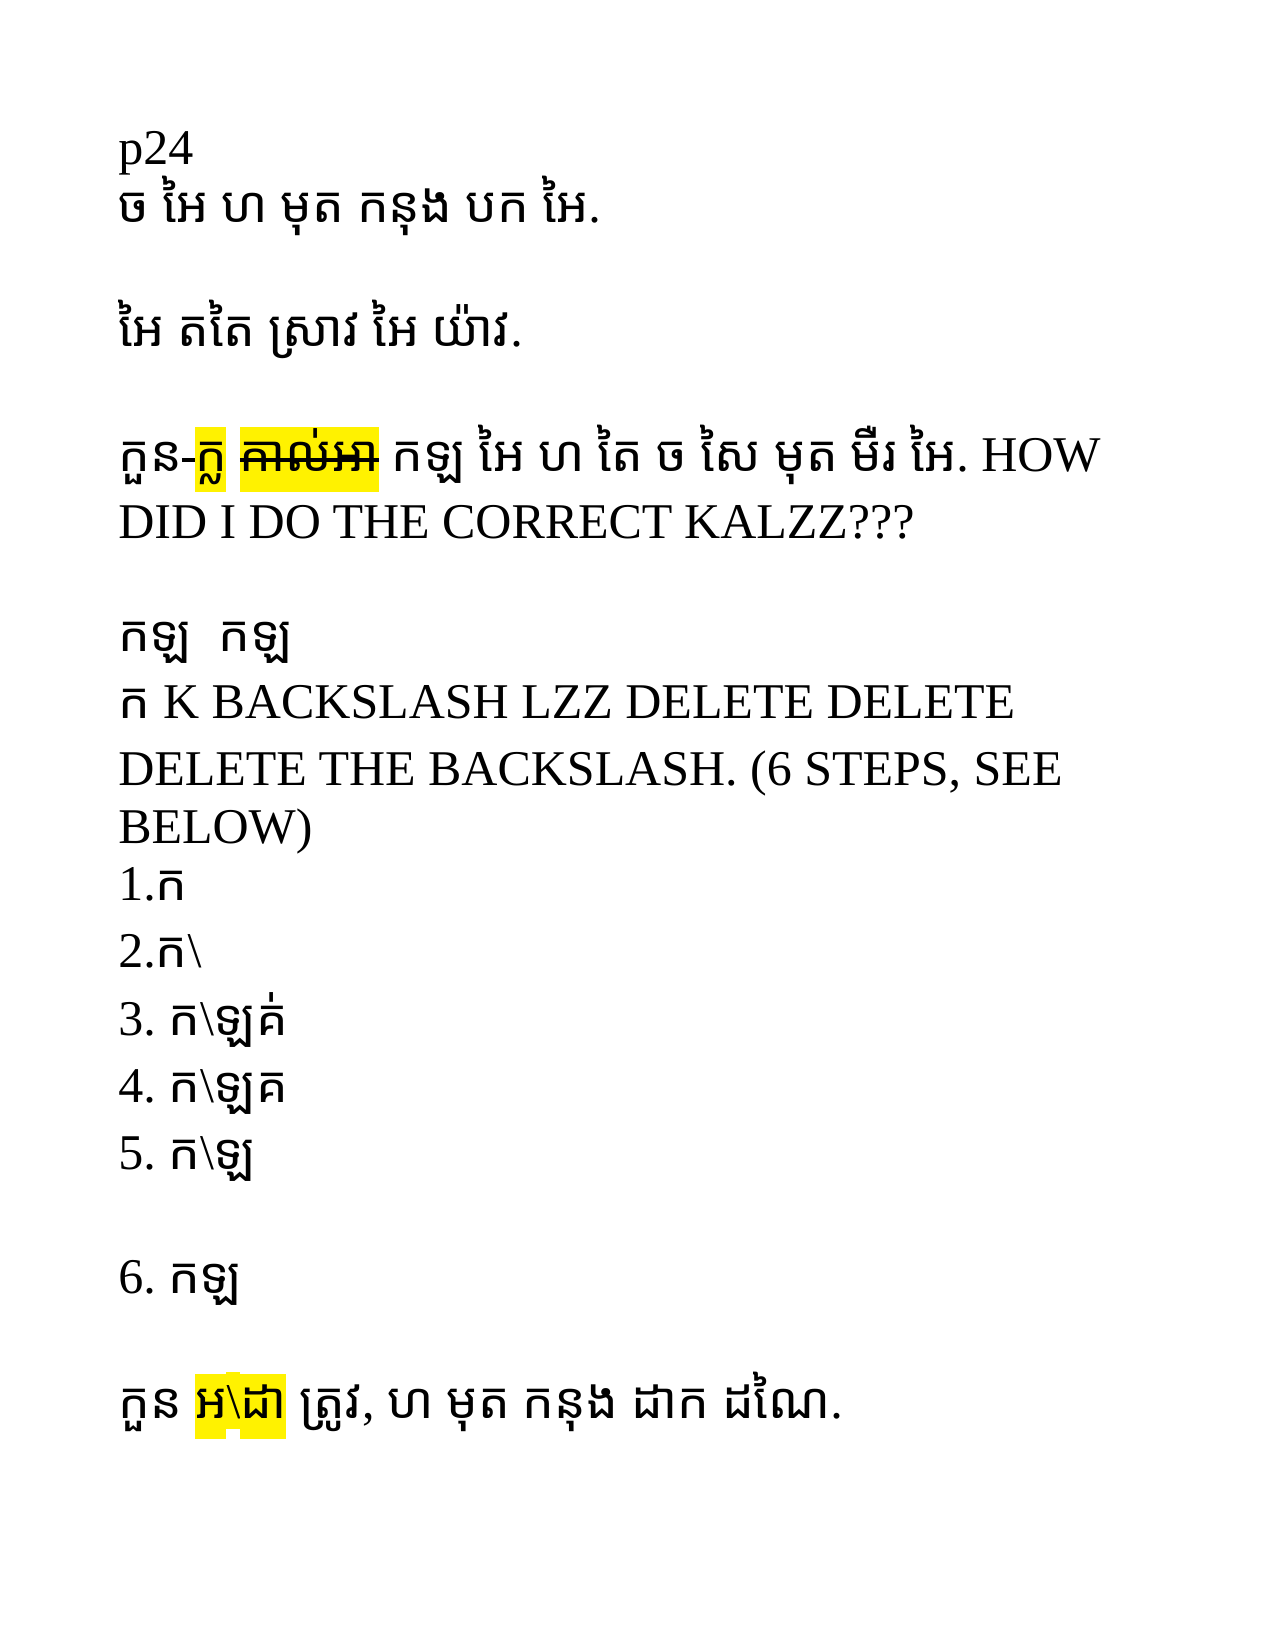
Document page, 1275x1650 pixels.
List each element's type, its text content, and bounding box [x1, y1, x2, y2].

text 3. ក\ឡគ់ [118, 988, 1157, 1055]
text 4. ក\ឡគ [118, 1055, 1157, 1122]
text 6. កឡ [118, 1247, 1157, 1314]
text ក K BACKSLASH LZZ DELETE DELETE DELETE THE BACKSLASH. (6 STEPS, SEE BELOW) [118, 672, 1157, 854]
text កួន អ\ដា ត្រូវ, ហ មុត កនុង ដាក ដណៃ. [118, 1372, 1157, 1439]
text អៃ តតៃ ស្រាវ អៃ យ៉ាវ. [118, 300, 1157, 367]
text 1.ក [118, 854, 1157, 921]
text កួន ក្ល កាល់អា កឡ អៃ ហ តៃ ច សៃ មុត មឺរ អៃ. HOW DID I DO THE CORRECT KALZZ??? [118, 425, 1157, 549]
text កឡ កឡ [118, 607, 1157, 672]
text ច អៃ ហ មុត កនុង បក អៃ. [118, 176, 1157, 243]
text p24 [118, 118, 1157, 176]
text 2.ក\ [118, 921, 1157, 988]
text 5. ក\ឡ [118, 1122, 1157, 1189]
